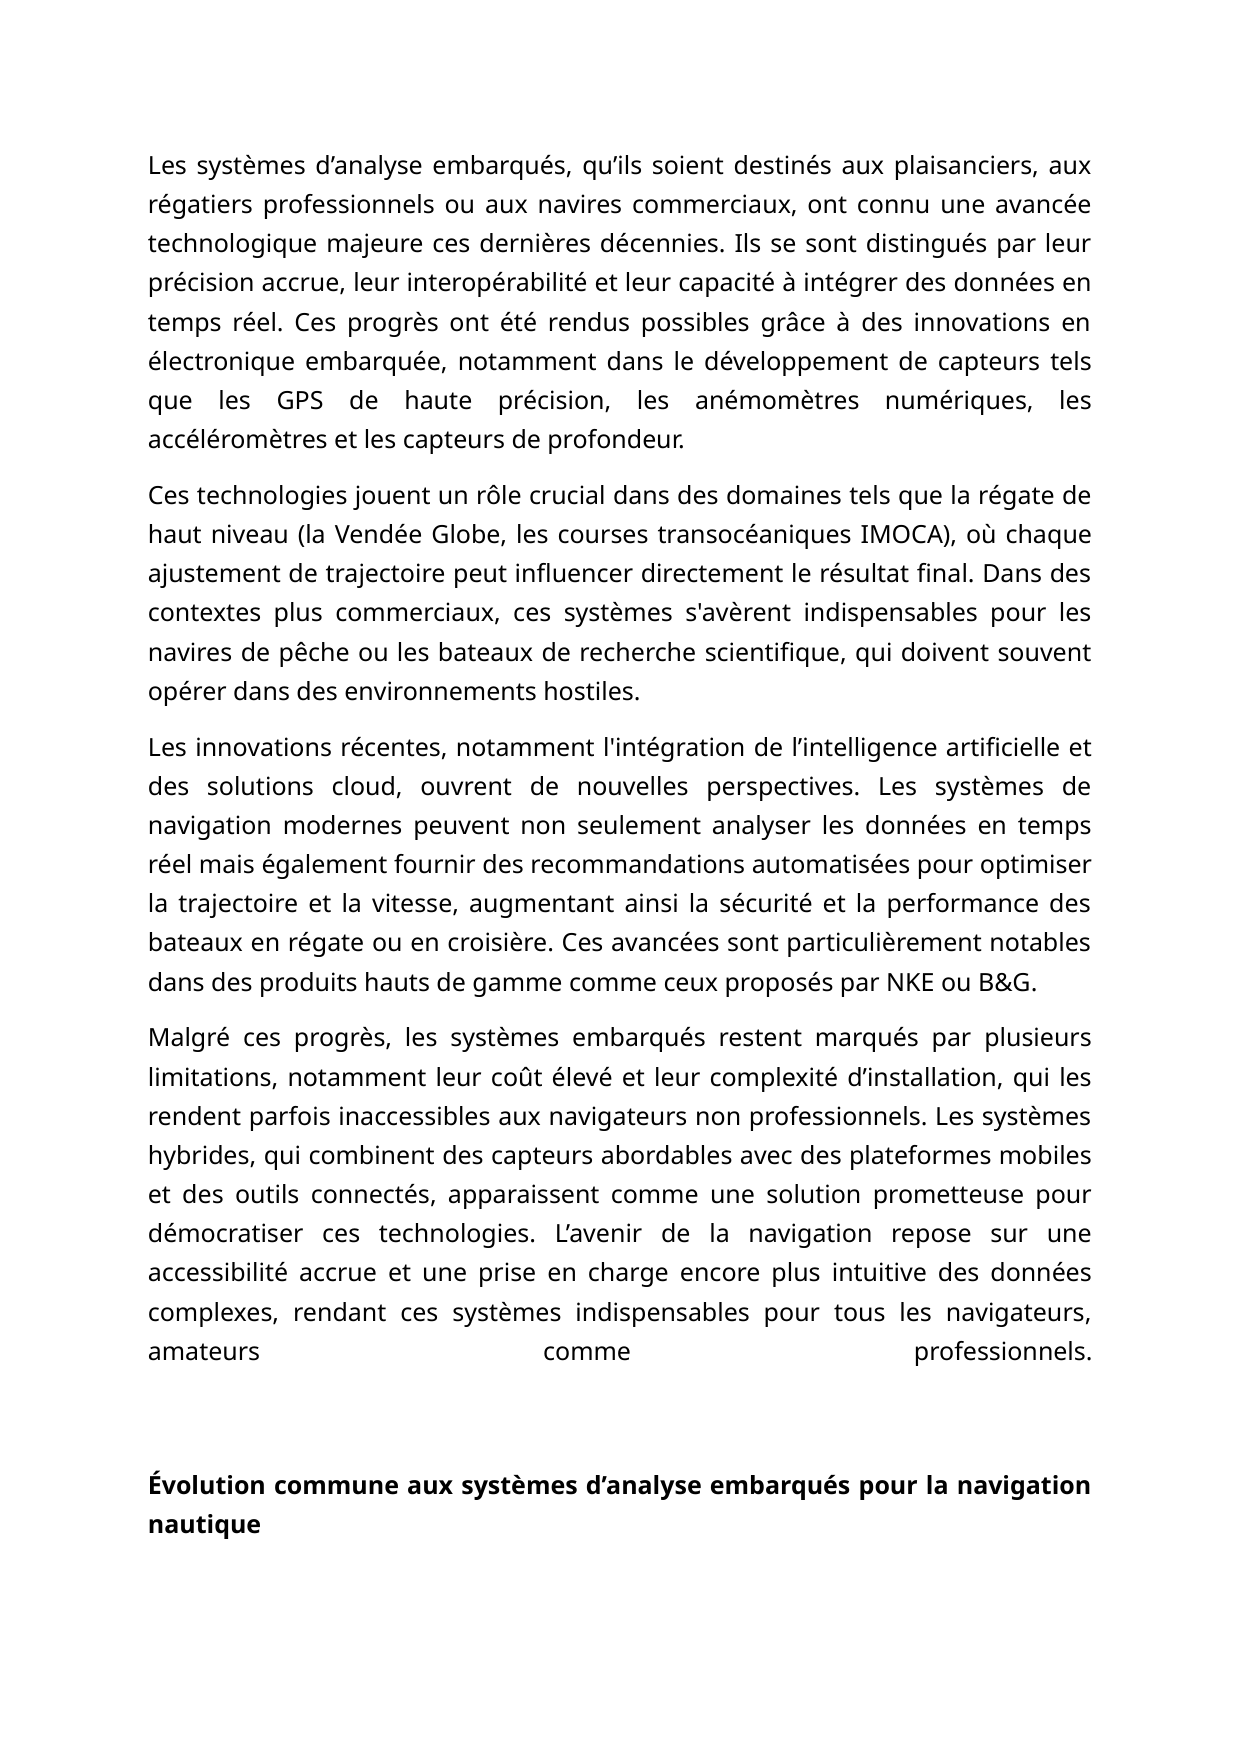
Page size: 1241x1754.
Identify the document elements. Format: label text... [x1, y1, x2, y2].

text Les innovations récentes, notamment l'intégration de l’intelligence artificielle et des solutions cloud, ouvrent de nouvelles perspectives. Les systèmes de navigation modernes peuvent non seulement analyser les données en temps réel mais également fournir des recommandations automatisées pour optimiser la trajectoire et la vitesse, augmentant ainsi la sécurité et la performance des bateaux en régate ou en croisière. Ces avancées sont particulièrement notables dans des produits hauts de gamme comme ceux proposés par NKE ou B&G. [148, 729, 1093, 998]
text Évolution commune aux systèmes d’analyse embarqués pour la navigation nautique [148, 1468, 1093, 1541]
text Ces technologies jouent un rôle crucial dans des domaines tels que la régate de haut niveau (la Vendée Globe, les courses transocéaniques IMOCA), où chaque ajustement de trajectoire peut influencer directement le résultat final. Dans des contextes plus commerciaux, ces systèmes s'avèrent indispensables pour les navires de pêche ou les bateaux de recherche scientifique, qui doivent souvent opérer dans des environnements hostiles. [148, 478, 1093, 707]
text Malgré ces progrès, les systèmes embarqués restent marqués par plusieurs limitations, notamment leur coût élevé et leur complexité d’installation, qui les rendent parfois inaccessibles aux navigateurs non professionnels. Les systèmes hybrides, qui combinent des capteurs abordables avec des plateformes mobiles et des outils connectés, apparaissent comme une solution prometteuse pour démocratiser ces technologies. L’avenir de la navigation repose sur une accessibilité accrue et une prise en charge encore plus intuitive des données complexes, rendant ces systèmes indispensables pour tous les navigateurs, amateurs comme professionnels. [148, 1020, 1093, 1446]
text Les systèmes d’analyse embarqués, qu’ils soient destinés aux plaisanciers, aux régatiers professionnels ou aux navires commerciaux, ont connu une avancée technologique majeure ces dernières décennies. Ils se sont distingués par leur précision accrue, leur interopérabilité et leur capacité à intégrer des données en temps réel. Ces progrès ont été rendus possibles grâce à des innovations en électronique embarquée, notamment dans le développement de capteurs tels que les GPS de haute précision, les anémomètres numériques, les accéléromètres et les capteurs de profondeur. [148, 148, 1093, 456]
